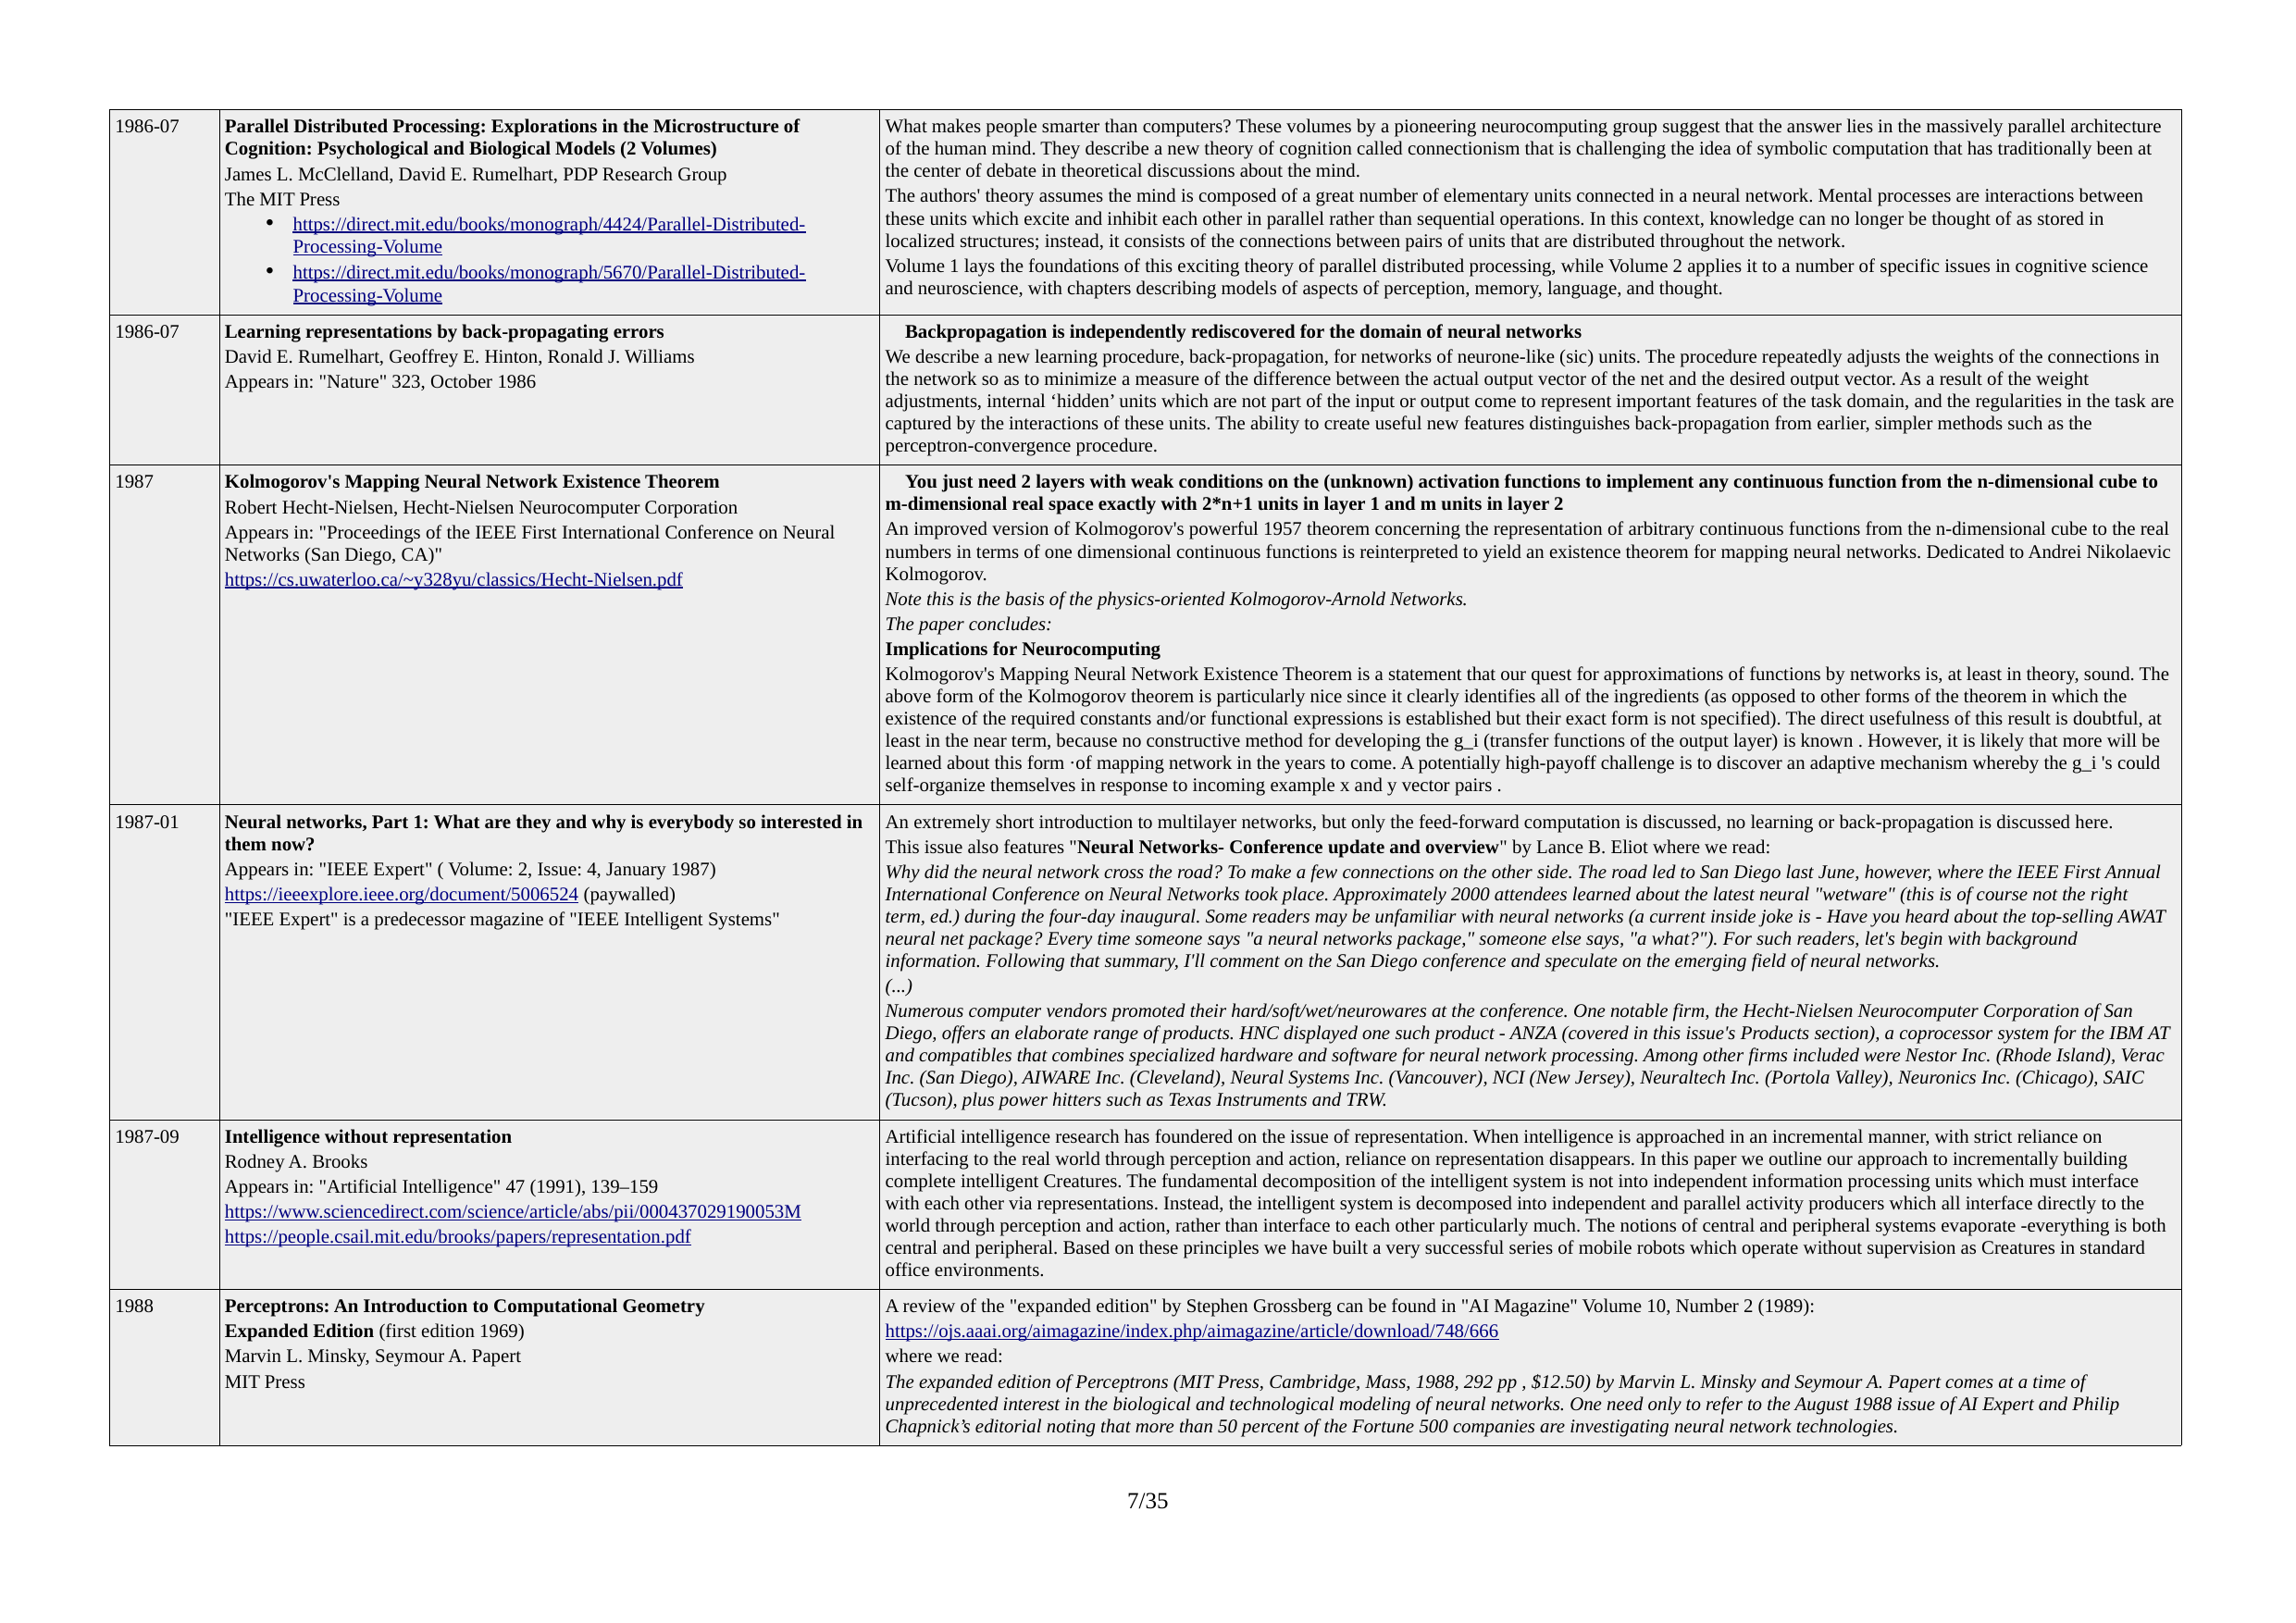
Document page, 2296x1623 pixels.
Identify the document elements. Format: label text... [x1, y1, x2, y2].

table_cell 🦉 You just need 2 layers with weak conditions on the (unknown) activation functions to implement any continuous function from the n-dimensional cube to m-dimensional real space exactly with 2*n+1 units in layer 1 and m units in layer 2 An improved version of Kolmogorov's powerful 1957 theorem concerning the representation of arbitrary continuous functions from the n-dimensional cube to the real numbers in terms of one dimensional continuous functions is reinterpreted to yield an existence theorem for mapping neural networks. Dedicated to Andrei Nikolaevic Kolmogorov. Note this is the basis of the physics-oriented Kolmogorov-Arnold Networks. The paper concludes: Implications for Neurocomputing Kolmogorov's Mapping Neural Network Existence Theorem is a statement that our quest for approximations of functions by networks is, at least in theory, sound. The above form of the Kolmogorov theorem is particularly nice since it clearly identifies all of the ingredients (as opposed to other forms of the theorem in which the existence of the required constants and/or functional expressions is established but their exact form is not specified). The direct usefulness of this result is doubtful, at least in the near term, because no constructive method for developing the g_i (transfer functions of the output layer) is known . However, it is likely that more will be learned about this form ·of mapping network in the years to come. A potentially high-payoff challenge is to discover an adaptive mechanism whereby the g_i 's could self-organize themselves in response to incoming example x and y vector pairs . [880, 465, 2181, 804]
table_cell 1987-01 [110, 805, 219, 1119]
table_cell 1987 [110, 465, 219, 804]
table_cell 1987-09 [110, 1121, 219, 1289]
table_cell Parallel Distributed Processing: Explorations in the Microstructure of Cognition: Psychological and Biological Models (2 Volumes) James L. McClelland, David E. Rumelhart, PDP Research Group The MIT Press https://direct.mit.edu/books/monograph/4424/Parallel-Distributed-Processing-Volume https://direct.mit.edu/books/monograph/5670/Parallel-Distributed-Processing-Volume [220, 110, 879, 314]
table_cell Perceptrons: An Introduction to Computational Geometry Expanded Edition (first edition 1969) Marvin L. Minsky, Seymour A. Papert MIT Press [220, 1290, 879, 1445]
table_cell Neural networks, Part 1: What are they and why is everybody so interested in them now? Appears in: "IEEE Expert" ( Volume: 2, Issue: 4, January 1987) https://ieeexplore.ieee.org/document/5006524 (paywalled) "IEEE Expert" is a predecessor magazine of "IEEE Intelligent Systems" [220, 805, 879, 1119]
table_cell Intelligence without representation Rodney A. Brooks Appears in: "Artificial Intelligence" 47 (1991), 139–159 https://www.sciencedirect.com/science/article/abs/pii/000437029190053M https://people.csail.mit.edu/brooks/papers/representation.pdf [220, 1121, 879, 1289]
table_cell A review of the "expanded edition" by Stephen Grossberg can be found in "AI Magazine" Volume 10, Number 2 (1989): https://ojs.aaai.org/aimagazine/index.php/aimagazine/article/download/748/666 where we read: The expanded edition of Perceptrons (MIT Press, Cambridge, Mass, 1988, 292 pp , $12.50) by Marvin L. Minsky and Seymour A. Papert comes at a time of unprecedented interest in the biological and technological modeling of neural networks. One need only to refer to the August 1988 issue of AI Expert and Philip Chapnick’s editorial noting that more than 50 percent of the Fortune 500 companies are investigating neural network technologies. [880, 1290, 2181, 1445]
table_cell Artificial intelligence research has foundered on the issue of representation. When intelligence is approached in an incremental manner, with strict reliance on interfacing to the real world through perception and action, reliance on representation disappears. In this paper we outline our approach to incrementally building complete intelligent Creatures. The fundamental decomposition of the intelligent system is not into independent information processing units which must interface with each other via representations. Instead, the intelligent system is decomposed into independent and parallel activity producers which all interface directly to the world through perception and action, rather than interface to each other particularly much. The notions of central and peripheral systems evaporate -everything is both central and peripheral. Based on these principles we have built a very successful series of mobile robots which operate without supervision as Creatures in standard office environments. [880, 1121, 2181, 1289]
table_cell 🦉 Backpropagation is independently rediscovered for the domain of neural networks We describe a new learning procedure, back-propagation, for networks of neurone-like (sic) units. The procedure repeatedly adjusts the weights of the connections in the network so as to minimize a measure of the difference between the actual output vector of the net and the desired output vector. As a result of the weight adjustments, internal ‘hidden’ units which are not part of the input or output come to represent important features of the task domain, and the regularities in the task are captured by the interactions of these units. The ability to create useful new features distinguishes back-propagation from earlier, simpler methods such as the perceptron-convergence procedure. [880, 316, 2181, 465]
table_cell 1986-07 [110, 316, 219, 465]
table_cell Kolmogorov's Mapping Neural Network Existence Theorem Robert Hecht-Nielsen, Hecht-Nielsen Neurocomputer Corporation Appears in: "Proceedings of the IEEE First International Conference on Neural Networks (San Diego, CA)" https://cs.uwaterloo.ca/~y328yu/classics/Hecht-Nielsen.pdf [220, 465, 879, 804]
table_cell 1986-07 [110, 110, 219, 314]
table_cell An extremely short introduction to multilayer networks, but only the feed-forward computation is discussed, no learning or back-propagation is discussed here. This issue also features "Neural Networks- Conference update and overview" by Lance B. Eliot where we read: Why did the neural network cross the road? To make a few connections on the other side. The road led to San Diego last June, however, where the IEEE First Annual International Conference on Neural Networks took place. Approximately 2000 attendees learned about the latest neural "wetware" (this is of course not the right term, ed.) during the four-day inaugural. Some readers may be unfamiliar with neural networks (a current inside joke is - Have you heard about the top-selling AWAT neural net package? Every time someone says "a neural networks package," someone else says, "a what?"). For such readers, let's begin with background information. Following that summary, I'll comment on the San Diego conference and speculate on the emerging field of neural networks. (...) Numerous computer vendors promoted their hard/soft/wet/neurowares at the conference. One notable firm, the Hecht-Nielsen Neurocomputer Corporation of San Diego, offers an elaborate range of products. HNC displayed one such product - ANZA (covered in this issue's Products section), a coprocessor system for the IBM AT and compatibles that combines specialized hardware and software for neural network processing. Among other firms included were Nestor Inc. (Rhode Island), Verac Inc. (San Diego), AIWARE Inc. (Cleveland), Neural Systems Inc. (Vancouver), NCI (New Jersey), Neuraltech Inc. (Portola Valley), Neuronics Inc. (Chicago), SAIC (Tucson), plus power hitters such as Texas Instruments and TRW. [880, 805, 2181, 1119]
table_cell Learning representations by back-propagating errors David E. Rumelhart, Geoffrey E. Hinton, Ronald J. Williams Appears in: "Nature" 323, October 1986 [220, 316, 879, 465]
table_cell 1988 📔 [110, 1290, 219, 1445]
table_cell What makes people smarter than computers? These volumes by a pioneering neurocomputing group suggest that the answer lies in the massively parallel architecture of the human mind. They describe a new theory of cognition called connectionism that is challenging the idea of symbolic computation that has traditionally been at the center of debate in theoretical discussions about the mind. The authors' theory assumes the mind is composed of a great number of elementary units connected in a neural network. Mental processes are interactions between these units which excite and inhibit each other in parallel rather than sequential operations. In this context, knowledge can no longer be thought of as stored in localized structures; instead, it consists of the connections between pairs of units that are distributed throughout the network. Volume 1 lays the foundations of this exciting theory of parallel distributed processing, while Volume 2 applies it to a number of specific issues in cognitive science and neuroscience, with chapters describing models of aspects of perception, memory, language, and thought. [880, 110, 2181, 314]
